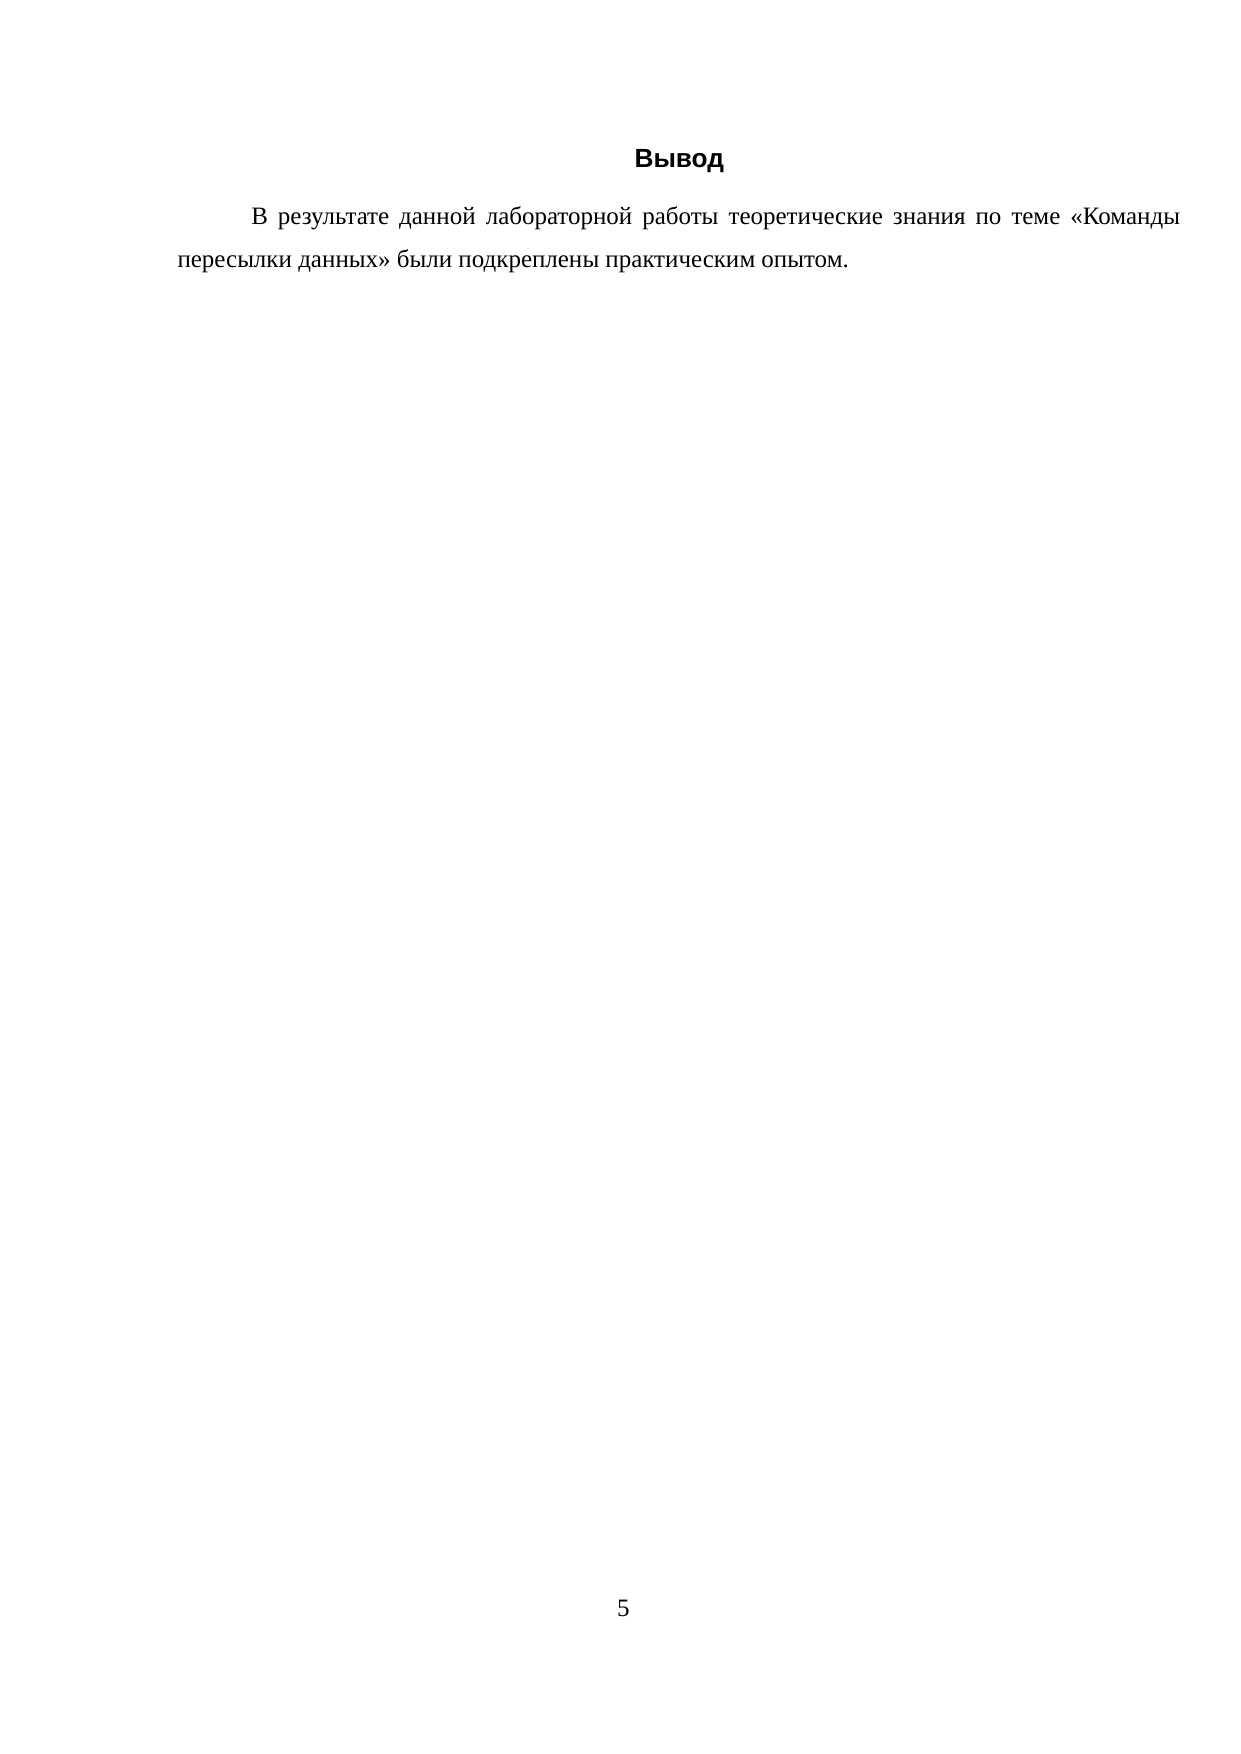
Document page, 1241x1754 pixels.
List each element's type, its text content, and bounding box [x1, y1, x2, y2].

subtitle Вывод [177, 143, 1181, 173]
text В результате данной лабораторной работы теоретические знания по теме «Команды пересылки данных» были подкреплены практическим опытом. [177, 201, 1181, 273]
